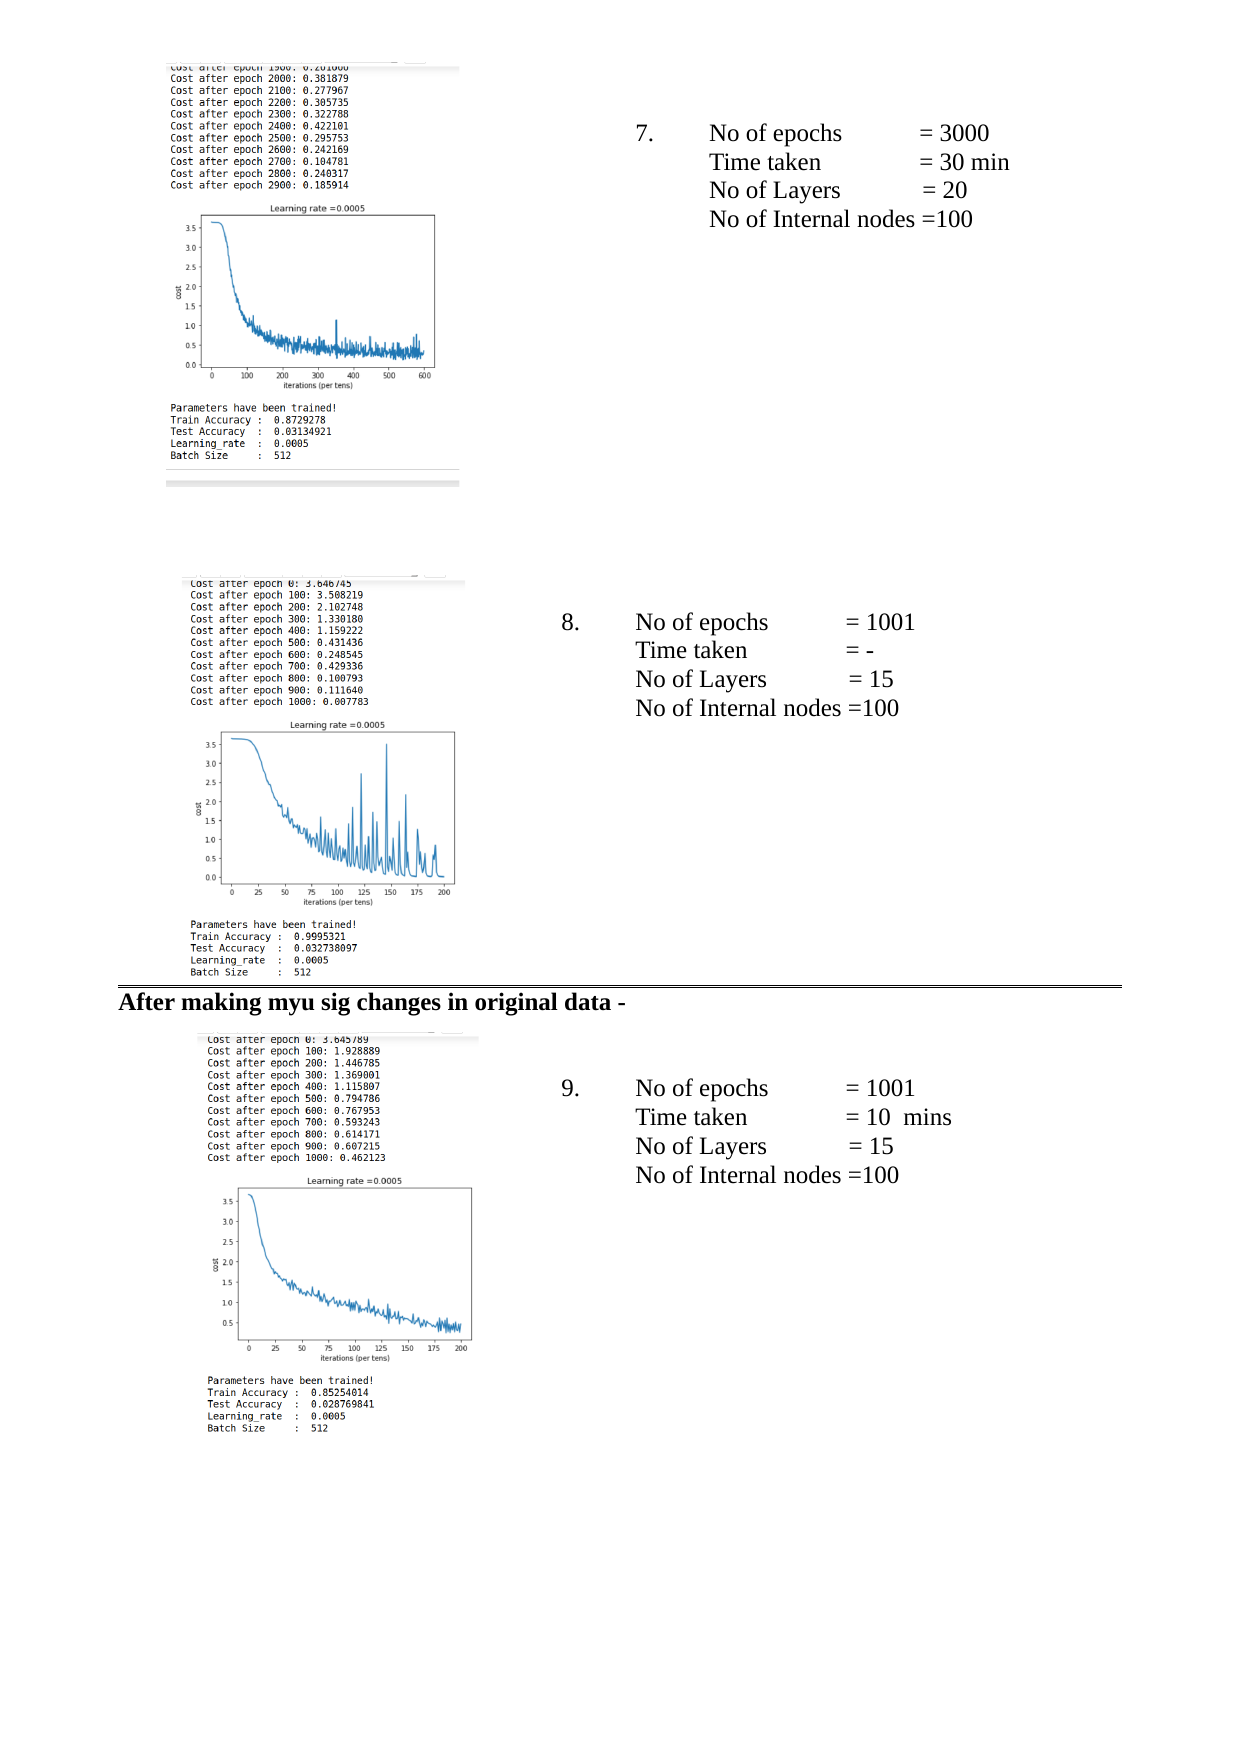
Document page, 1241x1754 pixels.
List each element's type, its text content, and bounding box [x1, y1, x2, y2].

text 7. No of epochs = 3000 [312, 118, 1122, 147]
text After making myu sig changes in original data - [118, 988, 1122, 1016]
text [118, 204, 166, 233]
text No of Internal nodes =100 [312, 204, 1122, 233]
text 8. No of epochs = 1001 [317, 607, 1122, 636]
text Time taken = - [317, 636, 1122, 664]
text [118, 176, 166, 204]
text Time taken = 10 mins [330, 1102, 1122, 1131]
text No of Layers = 20 [312, 176, 1122, 204]
text No of Internal nodes =100 [317, 693, 1122, 722]
text [118, 118, 166, 147]
text [118, 664, 181, 693]
picture [197, 1032, 330, 1434]
picture [181, 575, 317, 980]
text No of Internal nodes =100 [330, 1160, 1122, 1188]
text [118, 1073, 197, 1102]
picture [166, 62, 312, 487]
text No of Layers = 15 [317, 664, 1122, 693]
text [118, 636, 181, 664]
text [118, 693, 181, 722]
text [118, 607, 181, 636]
text No of Layers = 15 [330, 1131, 1122, 1160]
text [118, 1131, 197, 1160]
text Time taken = 30 min [312, 147, 1122, 176]
text [118, 1102, 197, 1131]
text [118, 1160, 197, 1188]
text 9. No of epochs = 1001 [330, 1073, 1122, 1102]
text [118, 147, 166, 176]
